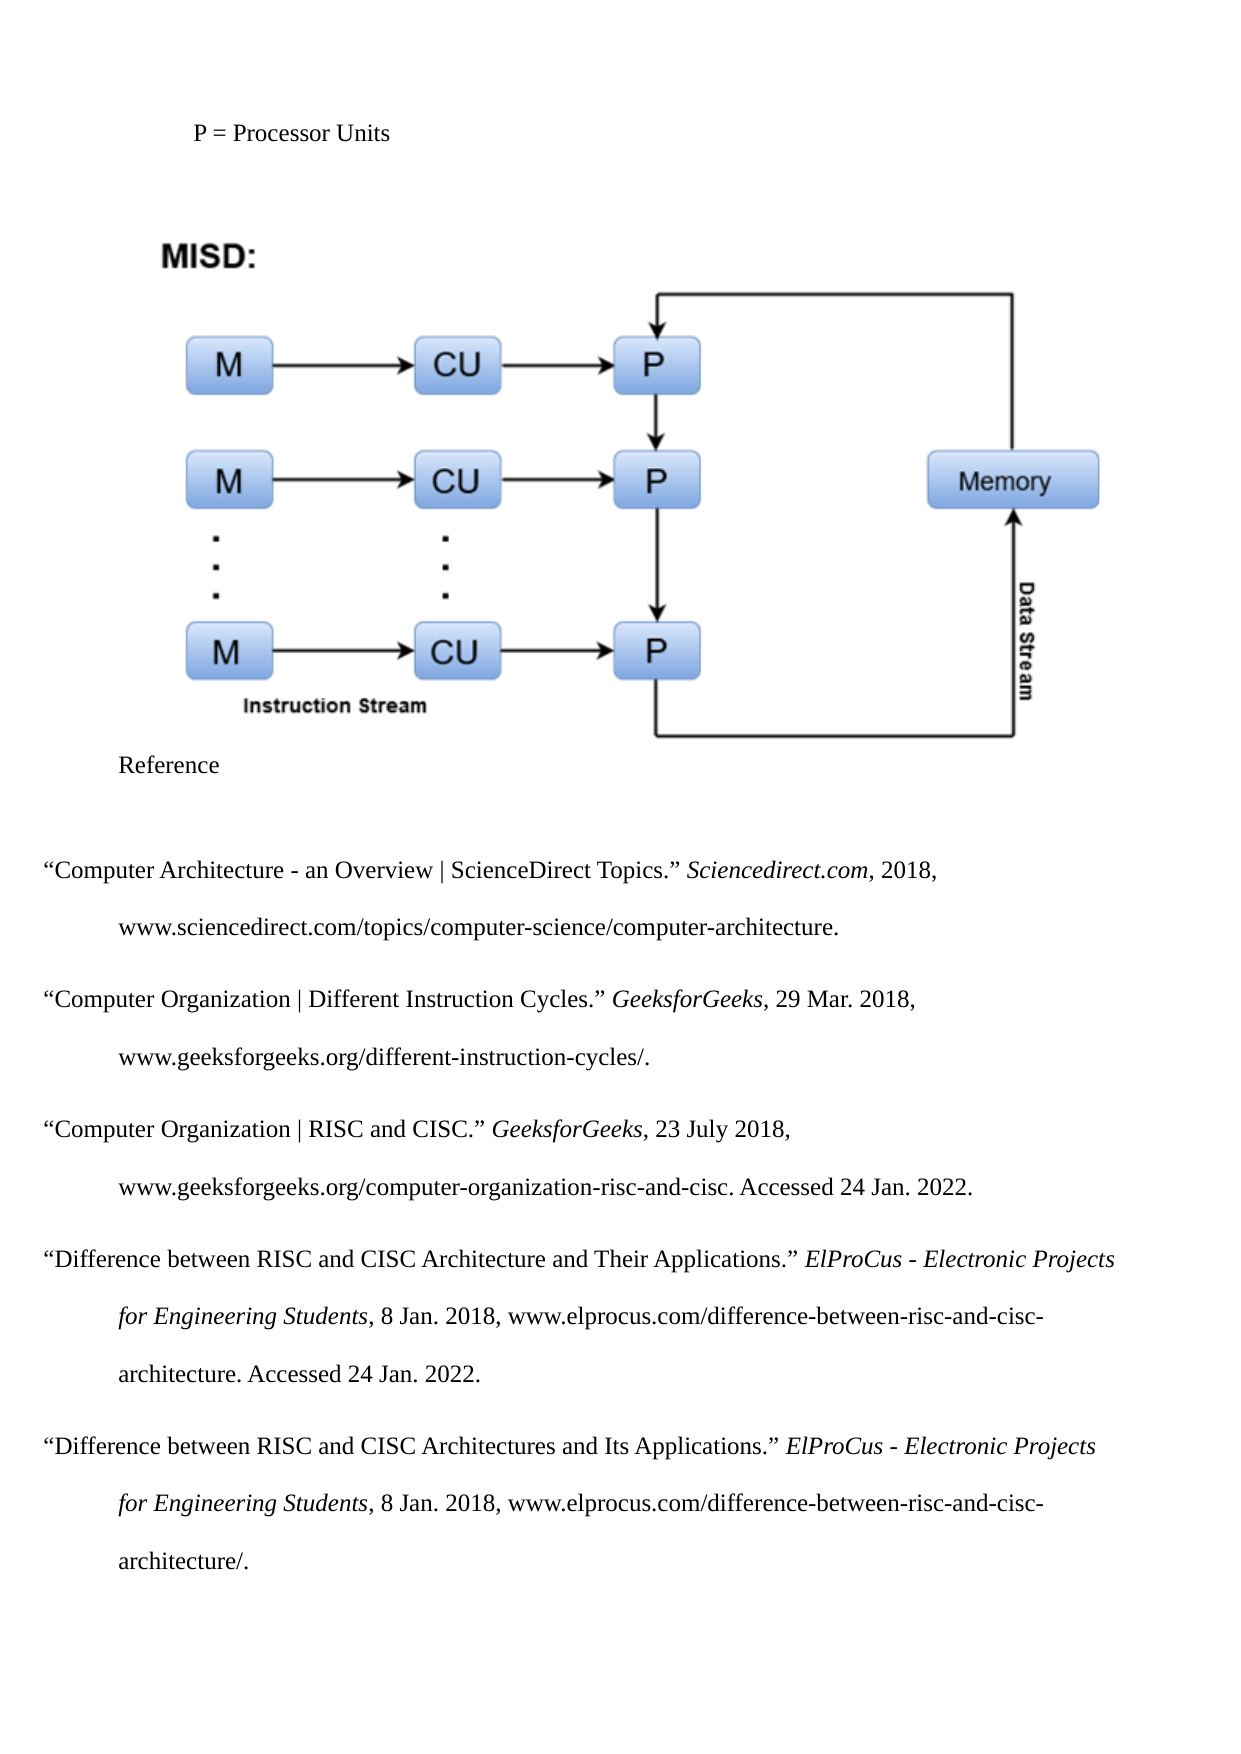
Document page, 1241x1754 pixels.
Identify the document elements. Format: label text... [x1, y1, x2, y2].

text “Computer Organization | RISC and CISC.” GeeksforGeeks, 23 July 2018, www.geeksforgeeks.org/computer-organization-risc-and-cisc. Accessed 24 Jan. 2022. [43, 1114, 1122, 1200]
text “Difference between RISC and CISC Architecture and Their Applications.” ElProCus - Electronic Projects for Engineering Students, 8 Jan. 2018, www.elprocus.com/difference-between-risc-and-cisc-architecture. Accessed 24 Jan. 2022. [43, 1244, 1122, 1387]
picture [158, 234, 1100, 750]
text Reference [118, 319, 1122, 778]
list P = Processor Units [156, 118, 1122, 204]
text “Difference between RISC and CISC Architectures and Its Applications.” ElProCus - Electronic Projects for Engineering Students, 8 Jan. 2018, www.elprocus.com/difference-between-risc-and-cisc-architecture/. [43, 1431, 1122, 1574]
text “Computer Organization | Different Instruction Cycles.” GeeksforGeeks, 29 Mar. 2018, www.geeksforgeeks.org/different-instruction-cycles/. [43, 984, 1122, 1071]
text “Computer Architecture - an Overview | ScienceDirect Topics.” Sciencedirect.com, 2018, www.sciencedirect.com/topics/computer-science/computer-architecture. [43, 855, 1122, 941]
